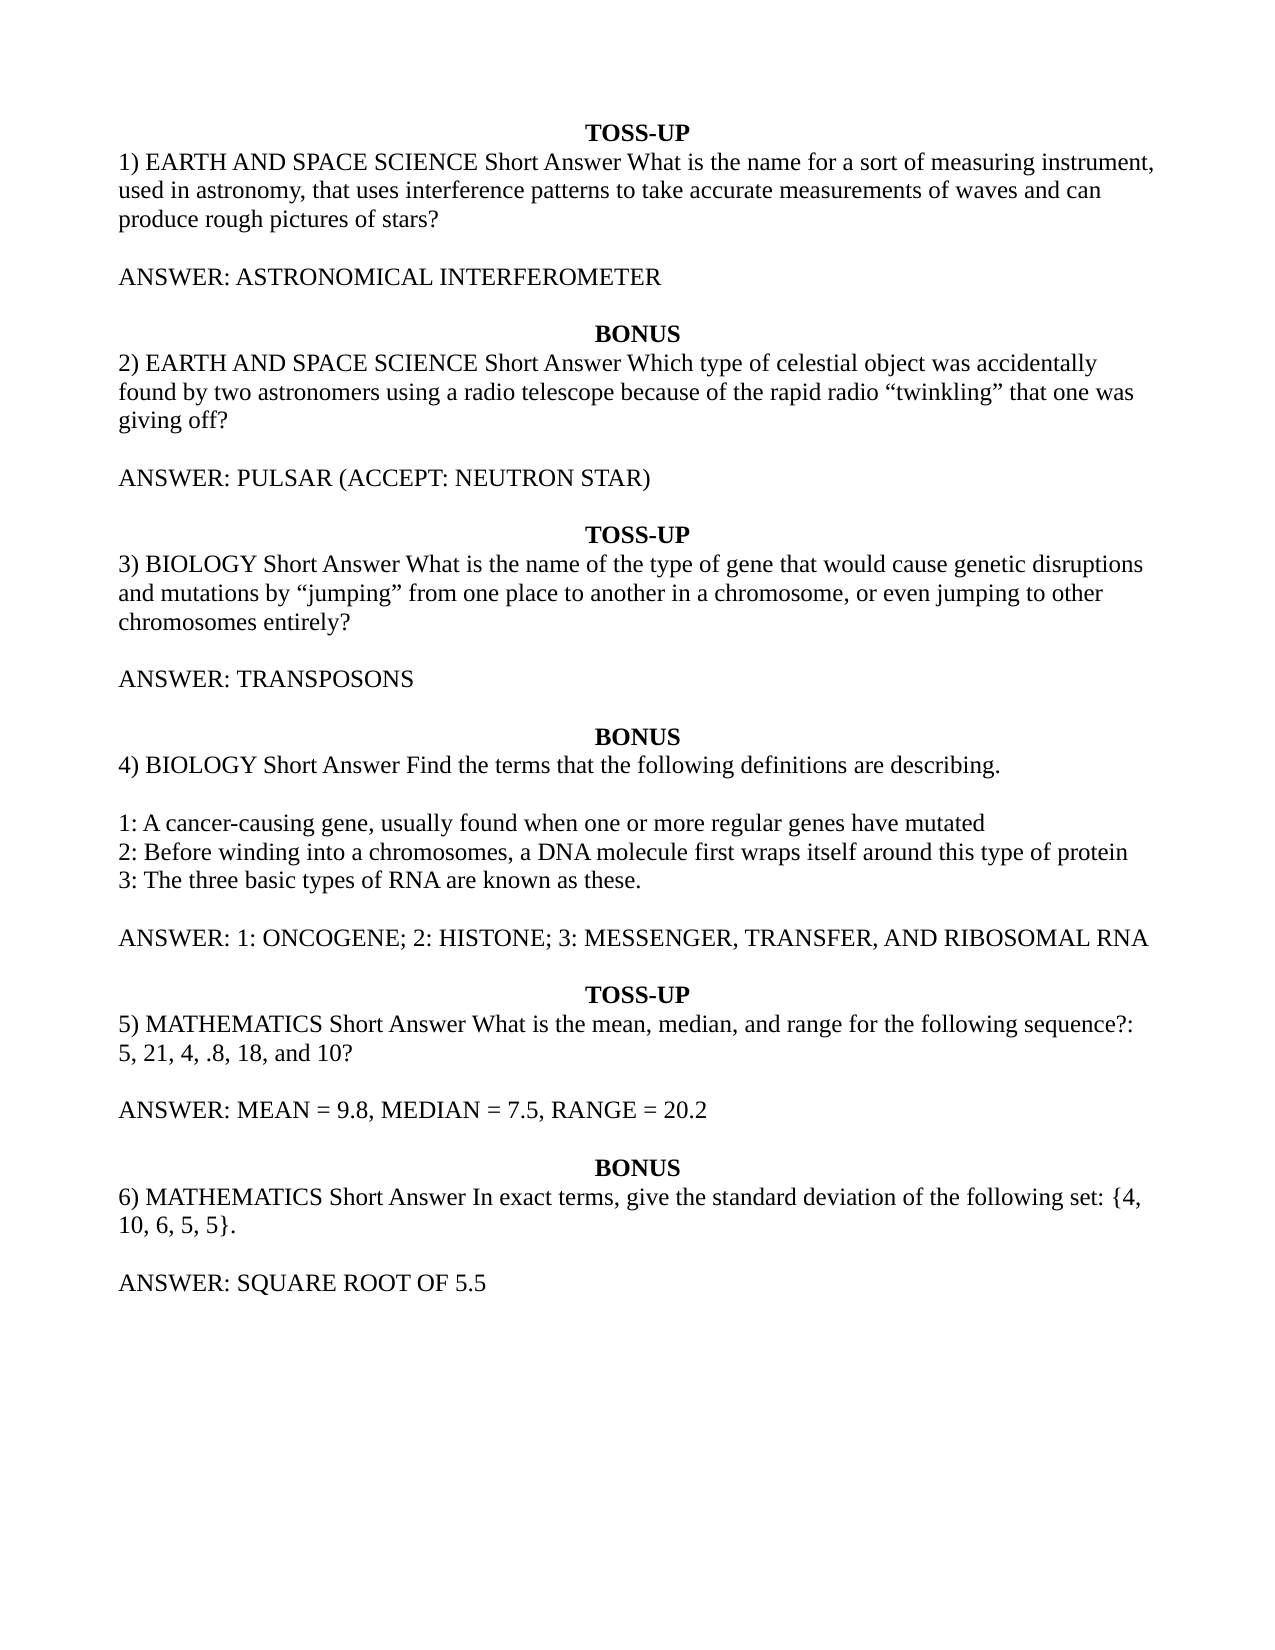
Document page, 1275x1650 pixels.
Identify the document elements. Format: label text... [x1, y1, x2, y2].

text TOSS-UP [118, 521, 1157, 549]
text BONUS [118, 1153, 1157, 1182]
text ANSWER: 1: ONCOGENE; 2: HISTONE; 3: MESSENGER, TRANSFER, AND RIBOSOMAL RNA [118, 923, 1157, 952]
text 1: A cancer-causing gene, usually found when one or more regular genes have mutated [118, 808, 1157, 837]
text ANSWER: ASTRONOMICAL INTERFEROMETER [118, 262, 1157, 291]
text TOSS-UP [118, 118, 1157, 147]
text BONUS [118, 319, 1157, 348]
text 6) MATHEMATICS Short Answer In exact terms, give the standard deviation of the following set: {4, 10, 6, 5, 5}. [118, 1182, 1157, 1239]
text 1) EARTH AND SPACE SCIENCE Short Answer What is the name for a sort of measuring instrument, used in astronomy, that uses interference patterns to take accurate measurements of waves and can produce rough pictures of stars? [118, 147, 1157, 233]
text 3) BIOLOGY Short Answer What is the name of the type of gene that would cause genetic disruptions and mutations by “jumping” from one place to another in a chromosome, or even jumping to other chromosomes entirely? [118, 549, 1157, 636]
text ANSWER: SQUARE ROOT OF 5.5 [118, 1268, 1157, 1297]
text 4) BIOLOGY Short Answer Find the terms that the following definitions are describing. [118, 751, 1157, 779]
text BONUS [118, 722, 1157, 751]
text TOSS-UP [118, 981, 1157, 1009]
text ANSWER: PULSAR (ACCEPT: NEUTRON STAR) [118, 463, 1157, 492]
text 3: The three basic types of RNA are known as these. [118, 866, 1157, 894]
text 2) EARTH AND SPACE SCIENCE Short Answer Which type of celestial object was accidentally found by two astronomers using a radio telescope because of the rapid radio “twinkling” that one was giving off? [118, 348, 1157, 434]
text 2: Before winding into a chromosomes, a DNA molecule first wraps itself around this type of protein [118, 837, 1157, 866]
text 5) MATHEMATICS Short Answer What is the mean, median, and range for the following sequence?: 5, 21, 4, .8, 18, and 10? [118, 1009, 1157, 1067]
text ANSWER: MEAN = 9.8, MEDIAN = 7.5, RANGE = 20.2 [118, 1096, 1157, 1124]
text ANSWER: TRANSPOSONS [118, 664, 1157, 693]
